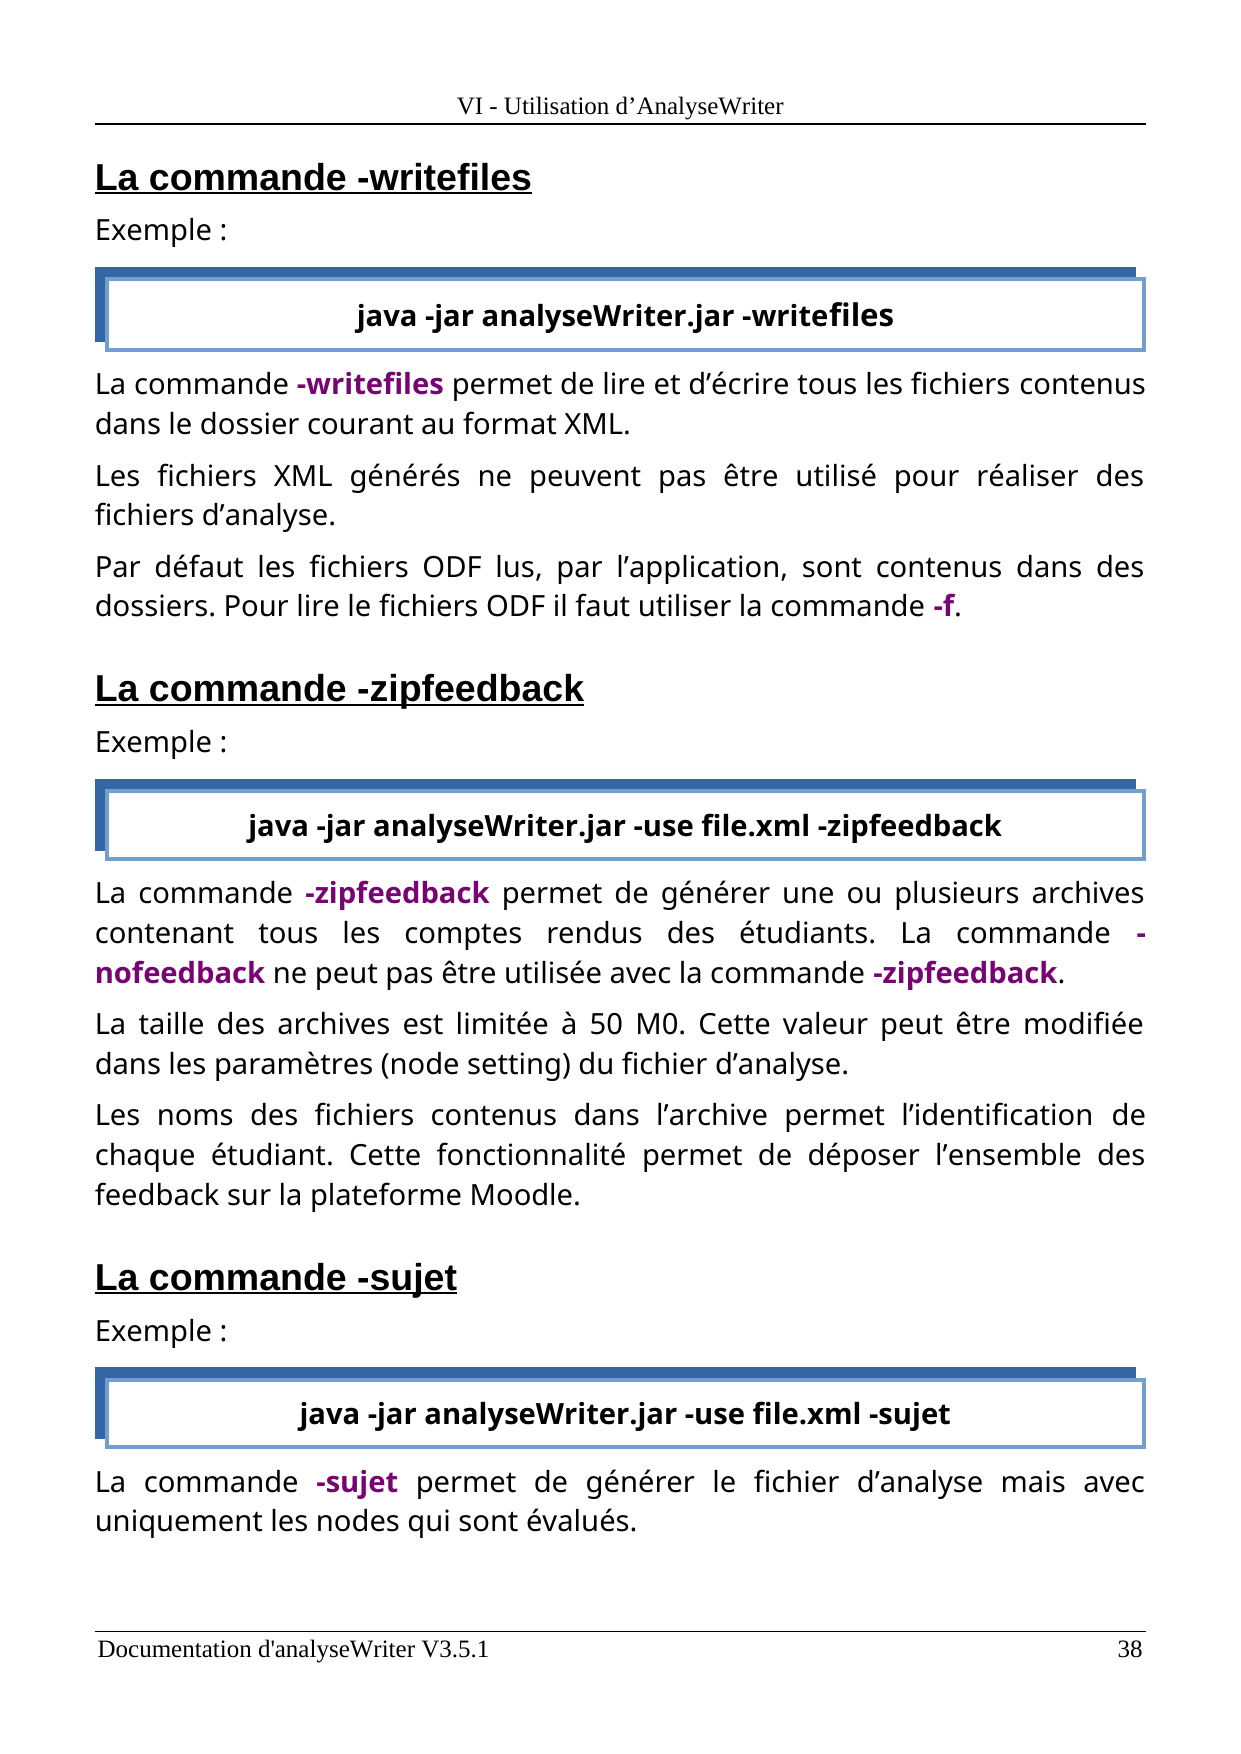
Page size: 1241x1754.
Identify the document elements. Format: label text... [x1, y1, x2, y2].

subtitle La commande -writefiles [94, 155, 1146, 198]
text java -jar analyseWriter.jar -writefiles [109, 281, 1142, 348]
subtitle La commande -zipfeedback [94, 667, 1146, 710]
text Les fichiers XML générés ne peuvent pas être utilisé pour réaliser des fichiers d’analyse. [94, 455, 1146, 534]
text La taille des archives est limitée à 50 M0. Cette valeur peut être modifiée dans les paramètres (node setting) du fichier d’analyse. [94, 1003, 1146, 1083]
text Les noms des fichiers contenus dans l’archive permet l’identification de chaque étudiant. Cette fonctionnalité permet de déposer l’ensemble des feedback sur la plateforme Moodle. [94, 1094, 1146, 1214]
text La commande -writefiles permet de lire et d’écrire tous les fichiers contenus dans le dossier courant au format XML. [94, 364, 1146, 443]
subtitle La commande -sujet [94, 1255, 1146, 1298]
text Exemple : [94, 1310, 1146, 1349]
text java -jar analyseWriter.jar -use file.xml -sujet [109, 1382, 1142, 1445]
text Par défaut les fichiers ODF lus, par l’application, sont contenus dans des dossiers. Pour lire le fichiers ODF il faut utiliser la commande -f. [94, 546, 1146, 625]
text java -jar analyseWriter.jar -use file.xml -zipfeedback [109, 793, 1142, 857]
text La commande -sujet permet de générer le fichier d’analyse mais avec uniquement les nodes qui sont évalués. [94, 1461, 1146, 1540]
text Exemple : [94, 721, 1146, 761]
text La commande -zipfeedback permet de générer une ou plusieurs archives contenant tous les comptes rendus des étudiants. La commande -nofeedback ne peut pas être utilisée avec la commande -zipfeedback. [94, 873, 1146, 992]
text Exemple : [94, 209, 1146, 249]
